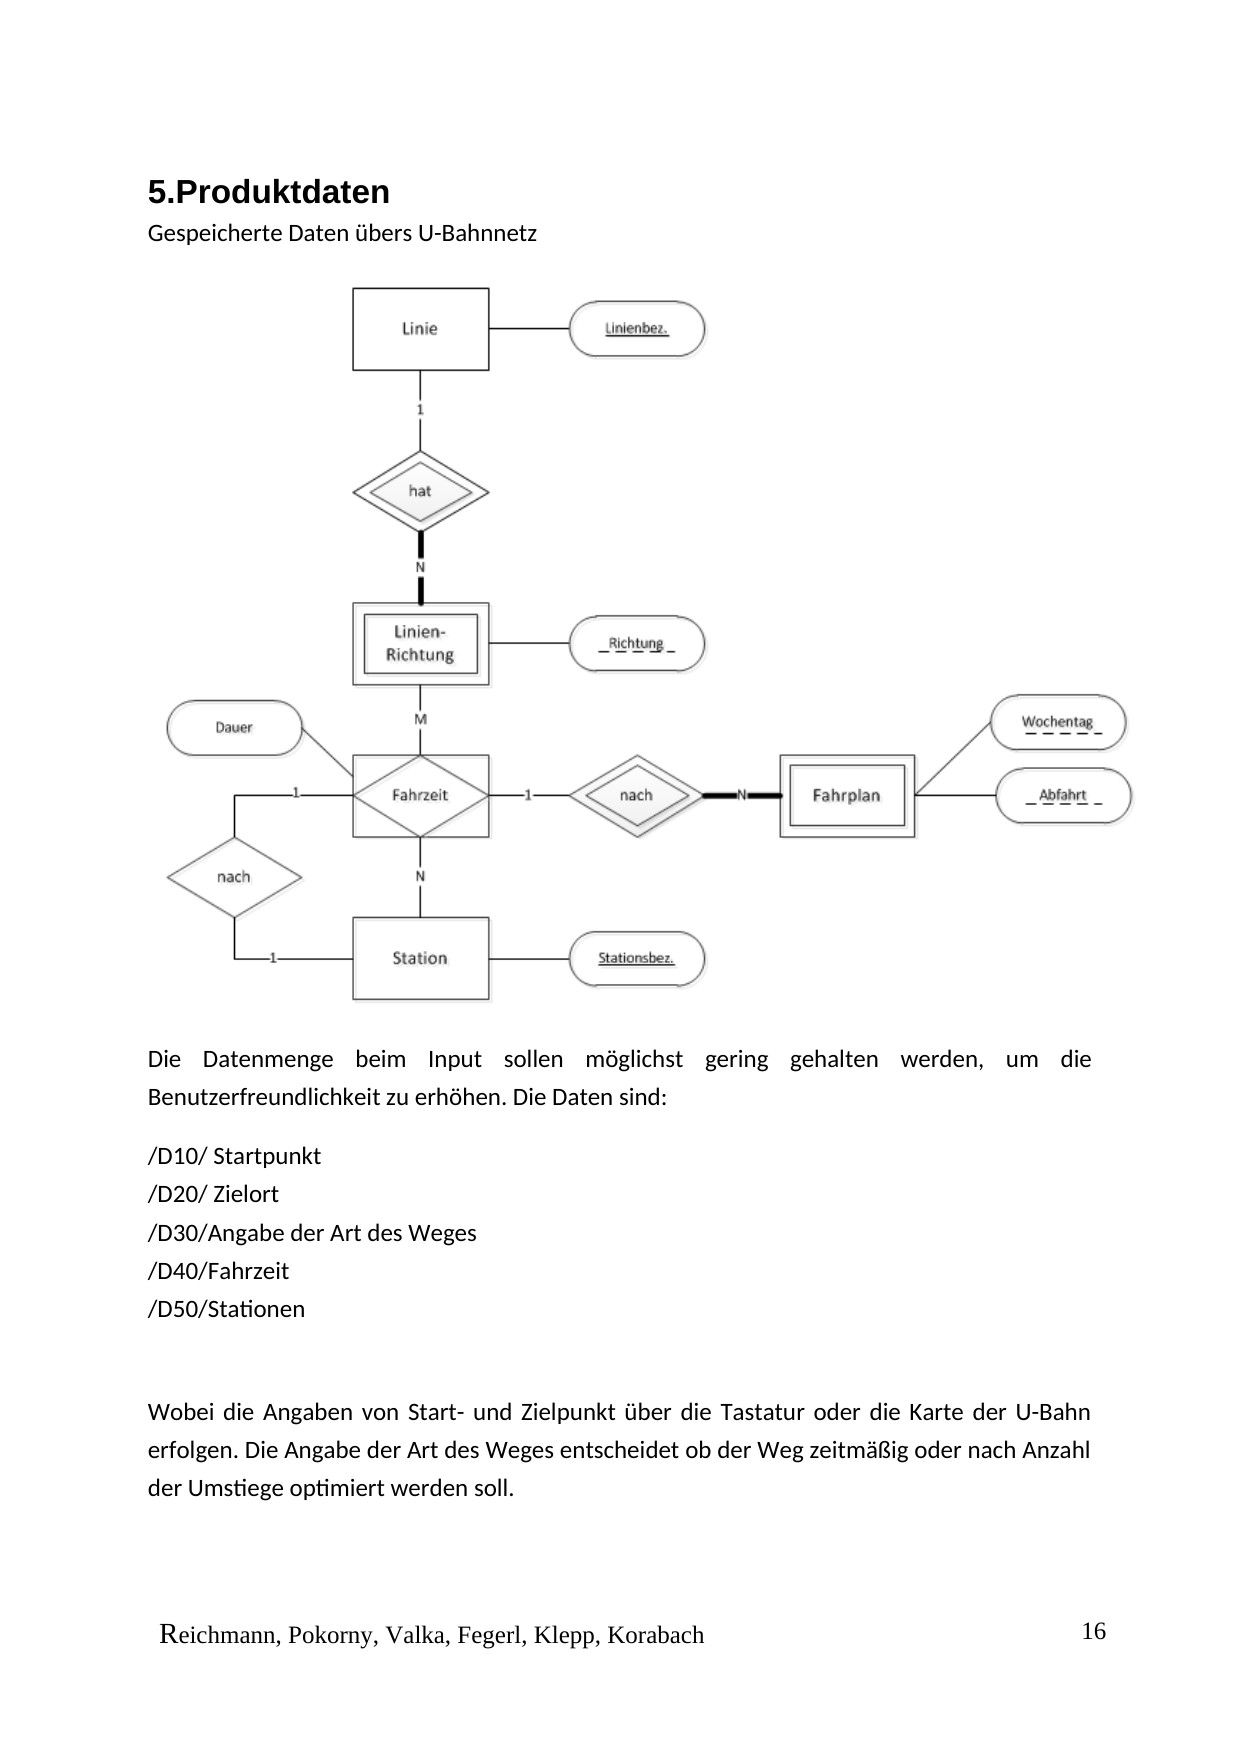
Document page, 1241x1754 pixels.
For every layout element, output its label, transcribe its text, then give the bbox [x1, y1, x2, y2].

text /D40/Fahrzeit [148, 1255, 1093, 1285]
text /D20/ Zielort [148, 1178, 1093, 1209]
text Gespeicherte Daten übers U-Bahnnetz [148, 217, 1093, 248]
text Die Datenmenge beim Input sollen möglichst gering gehalten werden, um die Benutzerfreundlichkeit zu erhöhen. Die Daten sind: [148, 1043, 1093, 1112]
text Wobei die Angaben von Start- und Zielpunkt über die Tastatur oder die Karte der U-Bahn erfolgen. Die Angabe der Art des Weges entscheidet ob der Weg zeitmäßig oder nach Anzahl der Umstiege optimiert werden soll. [148, 1396, 1093, 1503]
text /D10/ Startpunkt [148, 1140, 1093, 1171]
text /D50/Stationen [148, 1293, 1093, 1323]
text /D30/Angabe der Art des Weges [148, 1217, 1093, 1247]
subtitle 5.Produktdaten [148, 173, 1093, 211]
